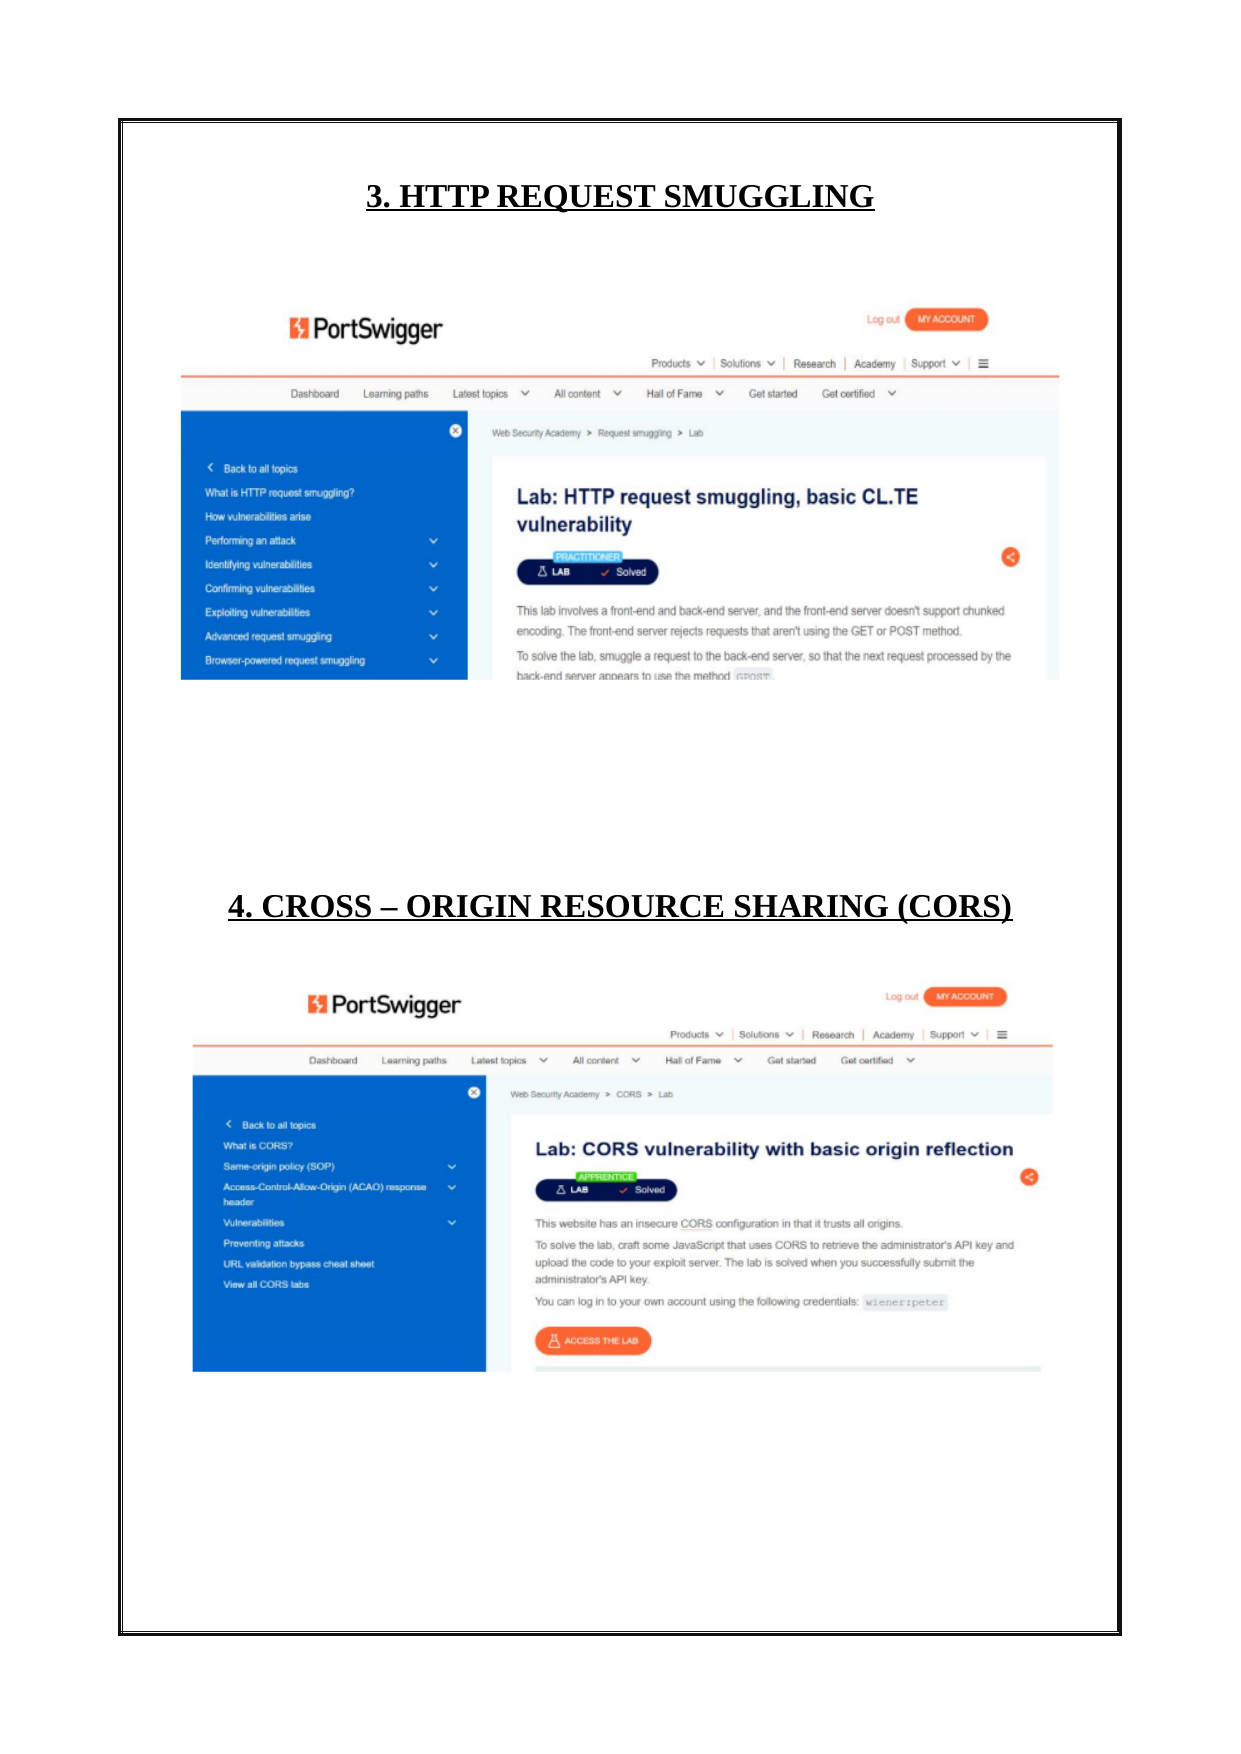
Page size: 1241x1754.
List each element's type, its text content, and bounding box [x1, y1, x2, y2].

picture [180, 284, 1060, 705]
text 4. CROSS – ORIGIN RESOURCE SHARING (CORS) [126, 886, 1114, 924]
text 3. HTTP REQUEST SMUGGLING [126, 176, 1114, 215]
picture [192, 971, 1078, 1377]
